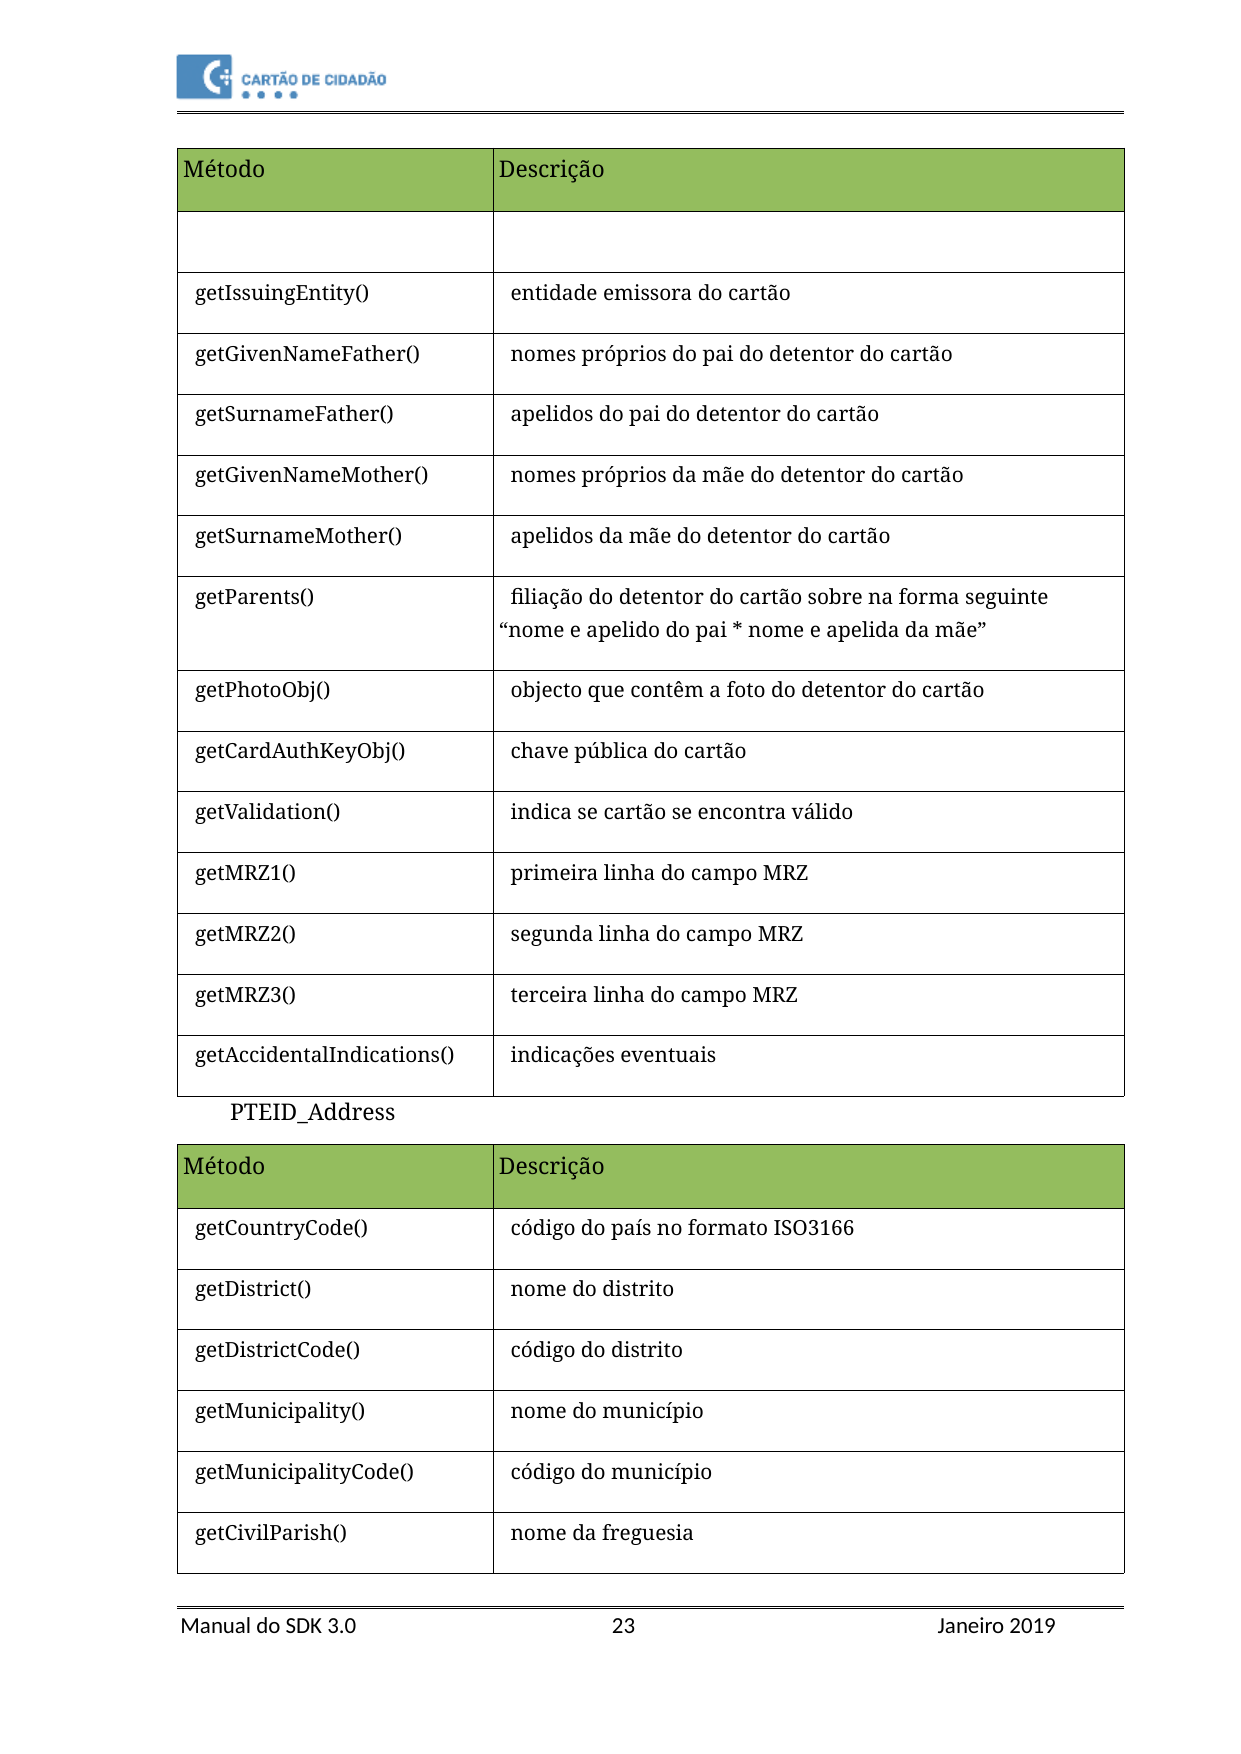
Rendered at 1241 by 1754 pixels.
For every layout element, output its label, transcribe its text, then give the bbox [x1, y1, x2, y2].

table_cell getCardAuthKeyObj() [178, 732, 493, 791]
picture [174, 49, 428, 106]
table_cell nomes próprios do pai do detentor do cartão [494, 334, 1124, 394]
table_cell getValidation() [178, 792, 493, 852]
table_cell [494, 212, 1124, 272]
table_header Método [178, 1145, 493, 1208]
table_header Descrição [494, 149, 1124, 211]
table_cell indica se cartão se encontra válido [494, 792, 1124, 852]
table_cell getMunicipality() [178, 1391, 493, 1451]
table_cell código do município [494, 1452, 1124, 1512]
table_cell getDistrictCode() [178, 1330, 493, 1390]
text PTEID_Address [177, 1097, 1124, 1127]
table_cell segunda linha do campo MRZ [494, 914, 1124, 974]
table_cell [178, 212, 493, 272]
table_cell getSurnameFather() [178, 395, 493, 454]
table_cell getGivenNameFather() [178, 334, 493, 394]
table_cell getGivenNameMother() [178, 456, 493, 515]
table_cell terceira linha do campo MRZ [494, 975, 1124, 1035]
table_cell código do país no formato ISO3166 [494, 1209, 1124, 1268]
table_cell getParents() [178, 577, 493, 670]
table_cell nomes próprios da mãe do detentor do cartão [494, 456, 1124, 515]
table_cell getMRZ3() [178, 975, 493, 1035]
table_cell nome do distrito [494, 1270, 1124, 1329]
table_cell nome do município [494, 1391, 1124, 1451]
table_header Método [178, 149, 493, 211]
table_cell apelidos da mãe do detentor do cartão [494, 516, 1124, 576]
table_cell entidade emissora do cartão [494, 273, 1124, 333]
table_cell getCountryCode() [178, 1209, 493, 1268]
table_cell nome da freguesia [494, 1513, 1124, 1573]
table_cell apelidos do pai do detentor do cartão [494, 395, 1124, 454]
table_cell getSurnameMother() [178, 516, 493, 576]
table_cell primeira linha do campo MRZ [494, 853, 1124, 913]
table_cell getDistrict() [178, 1270, 493, 1329]
table_cell indicações eventuais [494, 1036, 1124, 1096]
table_header Descrição [494, 1145, 1124, 1208]
table_cell filiação do detentor do cartão sobre na forma seguinte “nome e apelido do pai * nome e apelida da mãe” [494, 577, 1124, 670]
table_cell código do distrito [494, 1330, 1124, 1390]
table_cell getMRZ1() [178, 853, 493, 913]
table_cell objecto que contêm a foto do detentor do cartão [494, 671, 1124, 731]
table_cell getIssuingEntity() [178, 273, 493, 333]
table_cell getPhotoObj() [178, 671, 493, 731]
table_cell getAccidentalIndications() [178, 1036, 493, 1096]
table_cell getCivilParish() [178, 1513, 493, 1573]
table_cell getMunicipalityCode() [178, 1452, 493, 1512]
table_cell getMRZ2() [178, 914, 493, 974]
table_cell chave pública do cartão [494, 732, 1124, 791]
